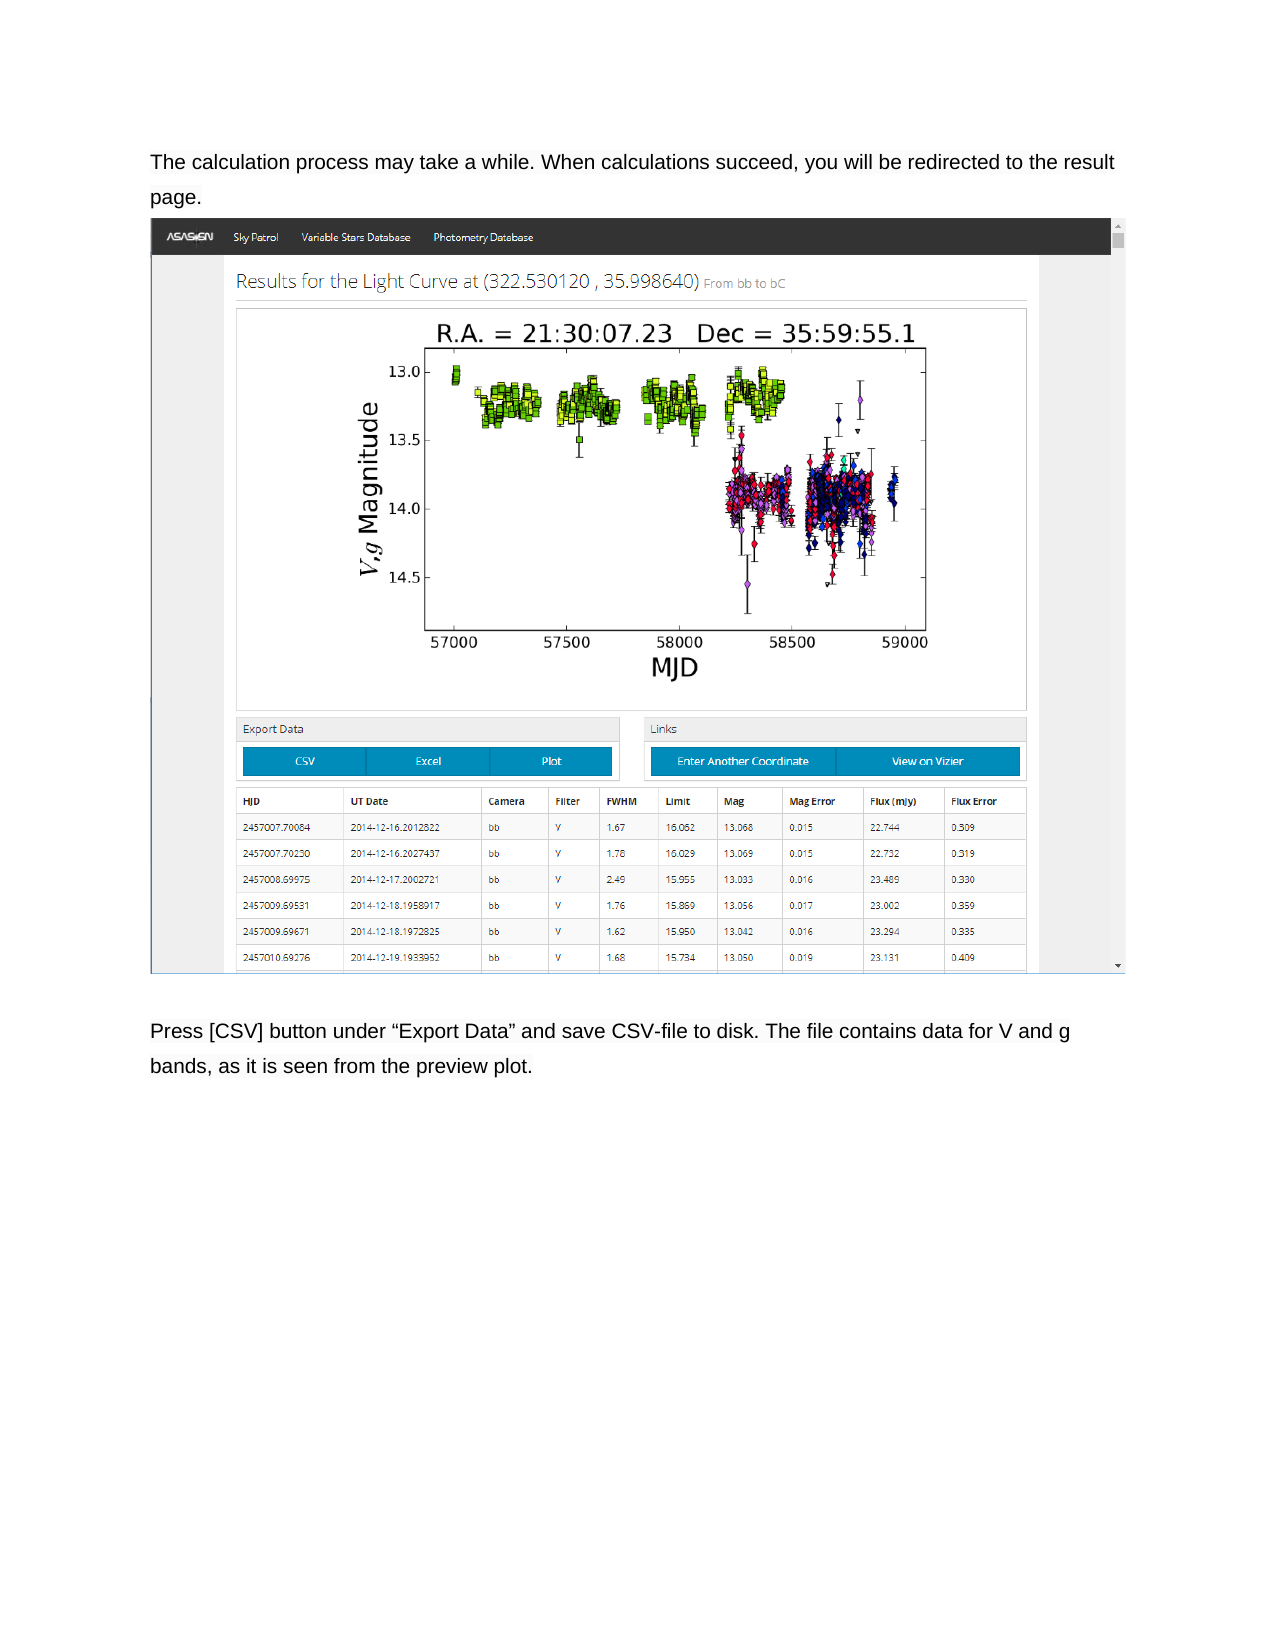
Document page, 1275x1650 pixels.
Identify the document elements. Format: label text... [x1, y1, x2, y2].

text Press [CSV] button under “Export Data” and save CSV-file to disk. The file contains data for V and g bands, as it is seen from the preview plot. [150, 1019, 1125, 1078]
picture [150, 218, 1125, 974]
text The calculation process may take a while. When calculations succeed, you will be redirected to the result page. [150, 150, 1125, 208]
